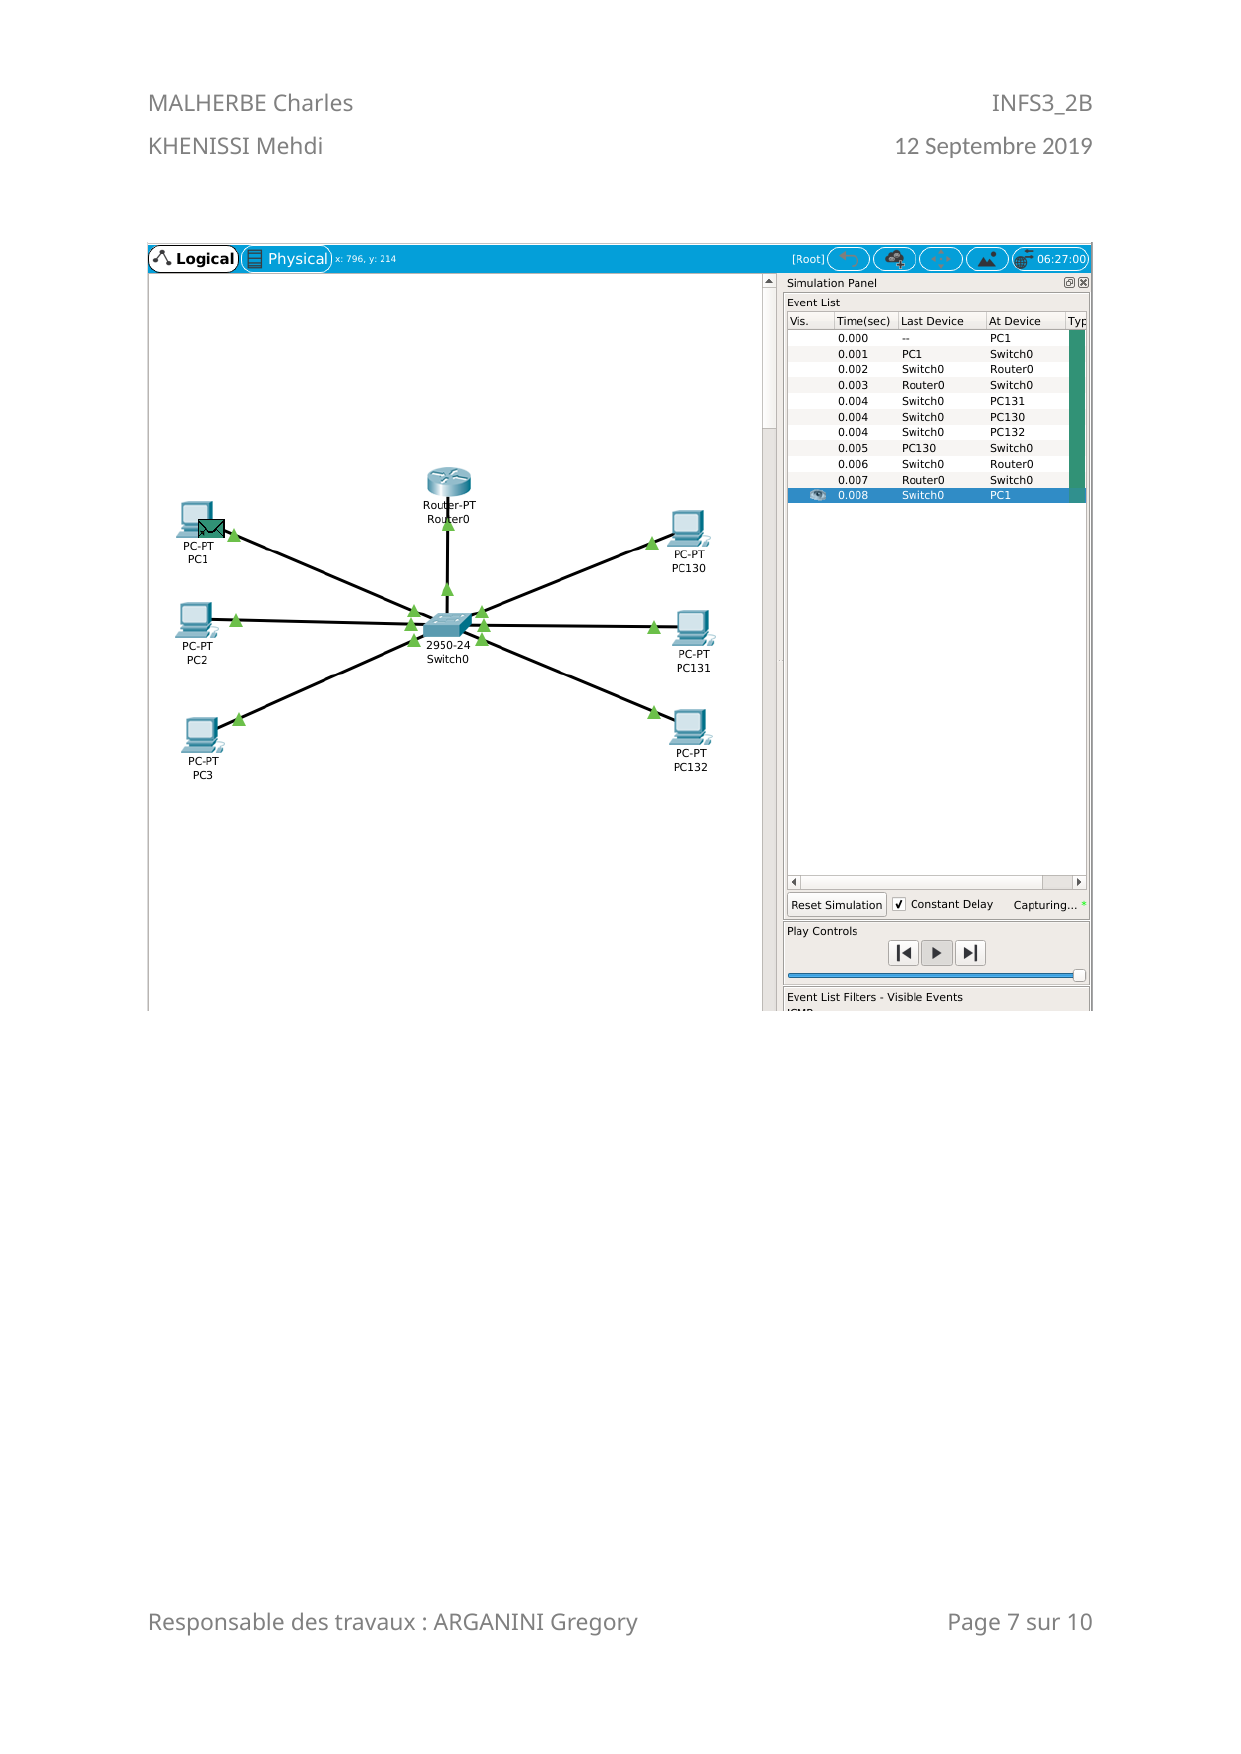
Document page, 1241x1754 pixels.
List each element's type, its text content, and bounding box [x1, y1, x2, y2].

text Illustration 4 : Un échange de paquet entre le PC1 et le PC3 [148, 220, 1093, 242]
